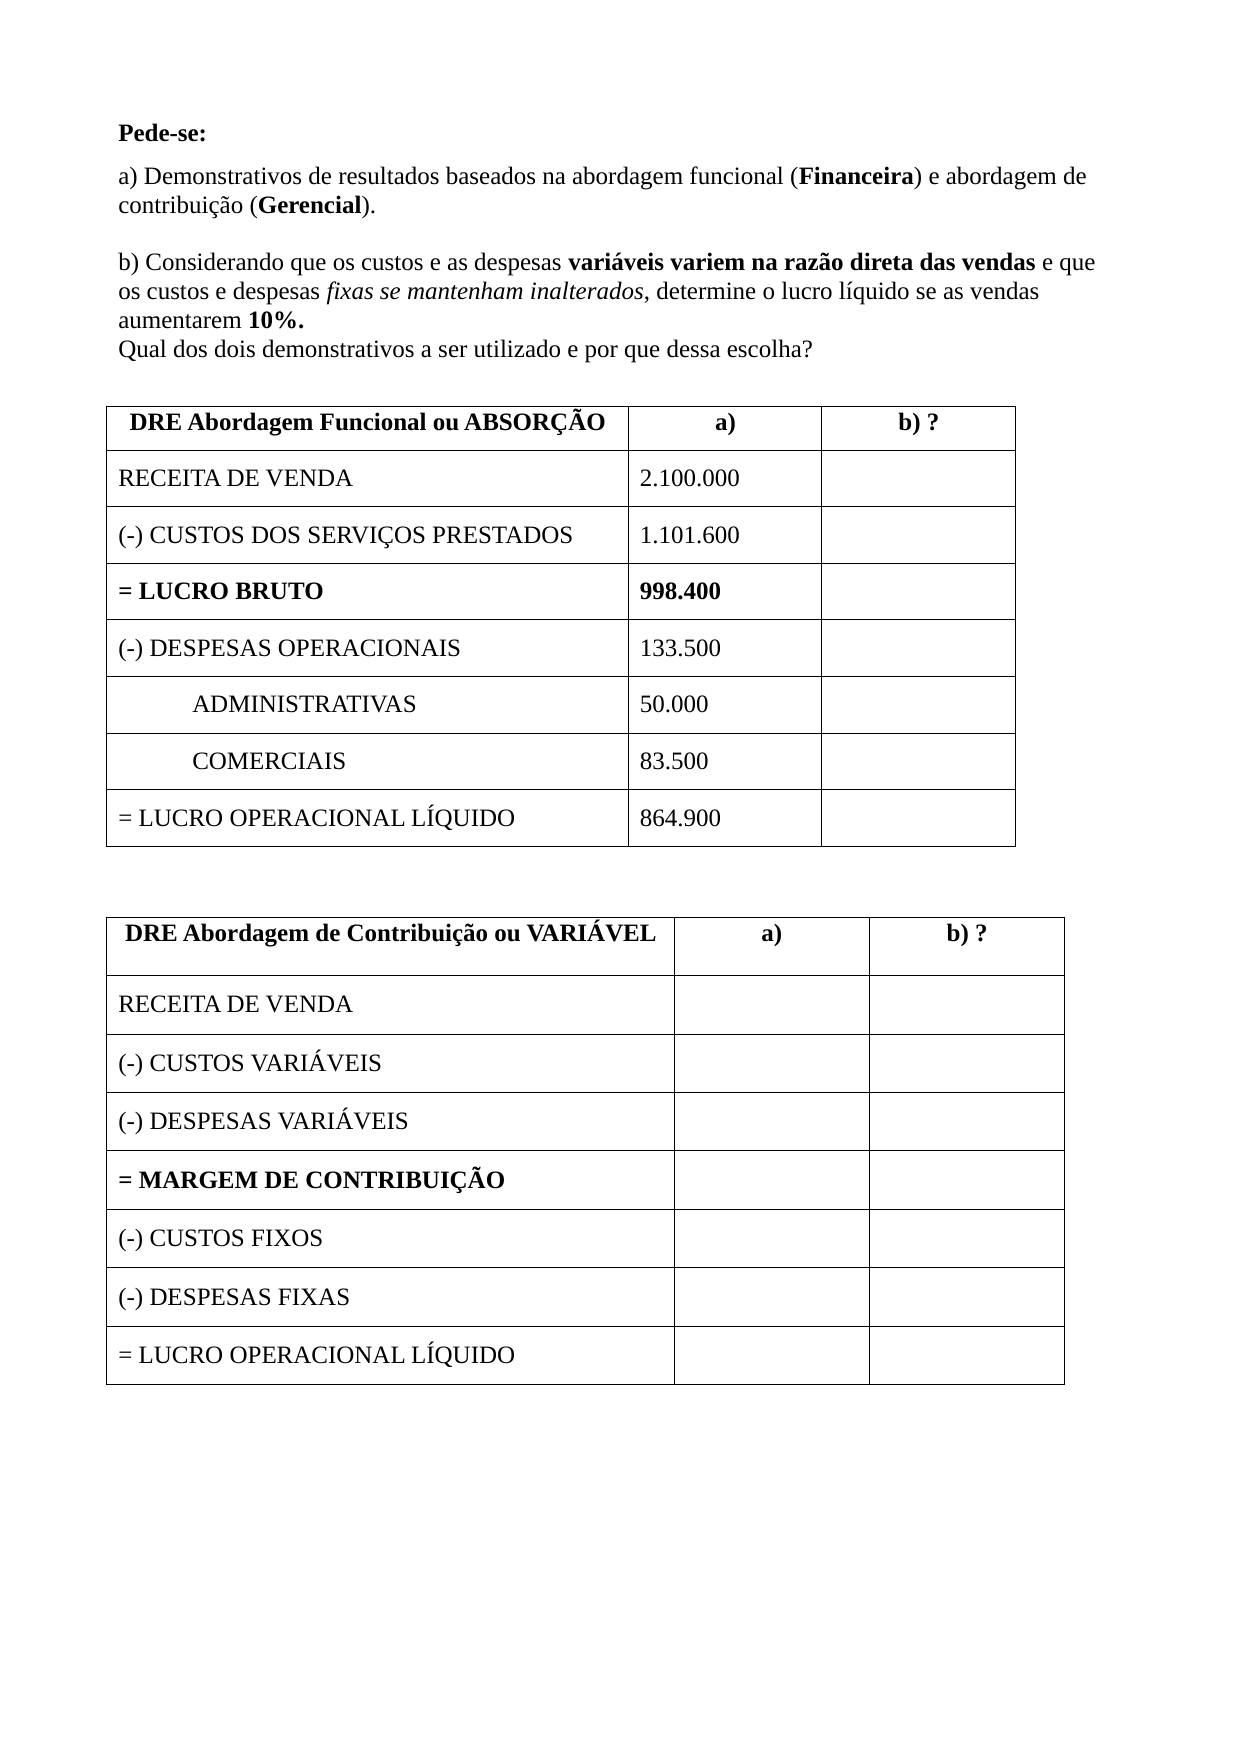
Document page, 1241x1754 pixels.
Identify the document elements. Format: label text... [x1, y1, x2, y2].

table_cell 998.400 [629, 564, 821, 619]
table_header a) [629, 407, 821, 450]
table_cell [870, 1151, 1064, 1209]
table_cell (-) CUSTOS FIXOS [107, 1210, 674, 1267]
table_cell [870, 1093, 1064, 1150]
table_cell (-) CUSTOS VARIÁVEIS [107, 1035, 674, 1092]
table_cell [870, 1035, 1064, 1092]
table_cell [675, 1327, 869, 1384]
table_cell [675, 976, 869, 1033]
table_cell [822, 564, 1015, 619]
table_header DRE Abordagem Funcional ou ABSORÇÃO [107, 407, 628, 450]
table_cell [675, 1268, 869, 1326]
table_cell [822, 507, 1015, 563]
table_cell (-) DESPESAS FIXAS [107, 1268, 674, 1326]
table_cell 83.500 [629, 734, 821, 789]
text a) Demonstrativos de resultados baseados na abordagem funcional (Financeira) e abordagem de contribuição (Gerencial). [118, 161, 1122, 219]
text b) Considerando que os custos e as despesas variáveis variem na razão direta das vendas e que os custos e despesas fixas se mantenham inalterados, determine o lucro líquido se as vendas aumentarem 10%. [118, 247, 1122, 334]
table_cell [822, 451, 1015, 506]
table_cell [870, 976, 1064, 1033]
table_cell [870, 1327, 1064, 1384]
table_cell = LUCRO OPERACIONAL LÍQUIDO [107, 1327, 674, 1384]
table_cell 133.500 [629, 620, 821, 676]
table_header a) [675, 918, 869, 975]
table_cell [675, 1210, 869, 1267]
table_cell RECEITA DE VENDA [107, 451, 628, 506]
table_cell (-) CUSTOS DOS SERVIÇOS PRESTADOS [107, 507, 628, 563]
table_cell = LUCRO OPERACIONAL LÍQUIDO [107, 790, 628, 846]
table_cell [870, 1268, 1064, 1326]
table_cell = LUCRO BRUTO [107, 564, 628, 619]
table_cell [675, 1035, 869, 1092]
table_cell ADMINISTRATIVAS [107, 677, 628, 732]
table_cell COMERCIAIS [107, 734, 628, 789]
table_cell = MARGEM DE CONTRIBUIÇÃO [107, 1151, 674, 1209]
table_cell [822, 620, 1015, 676]
table_cell 864.900 [629, 790, 821, 846]
table_cell [675, 1151, 869, 1209]
table_cell 50.000 [629, 677, 821, 732]
table_header b) ? [870, 918, 1064, 975]
table_cell (-) DESPESAS VARIÁVEIS [107, 1093, 674, 1150]
table_header DRE Abordagem de Contribuição ou VARIÁVEL [107, 918, 674, 975]
table_cell 2.100.000 [629, 451, 821, 506]
text Qual dos dois demonstrativos a ser utilizado e por que dessa escolha? [118, 334, 1122, 362]
table_cell RECEITA DE VENDA [107, 976, 674, 1033]
table_header b) ? [822, 407, 1015, 450]
table_cell [822, 677, 1015, 732]
table_cell [822, 790, 1015, 846]
table_cell [870, 1210, 1064, 1267]
text Pede-se: [118, 118, 1122, 147]
table_cell 1.101.600 [629, 507, 821, 563]
table_cell (-) DESPESAS OPERACIONAIS [107, 620, 628, 676]
table_cell [822, 734, 1015, 789]
table_cell [675, 1093, 869, 1150]
